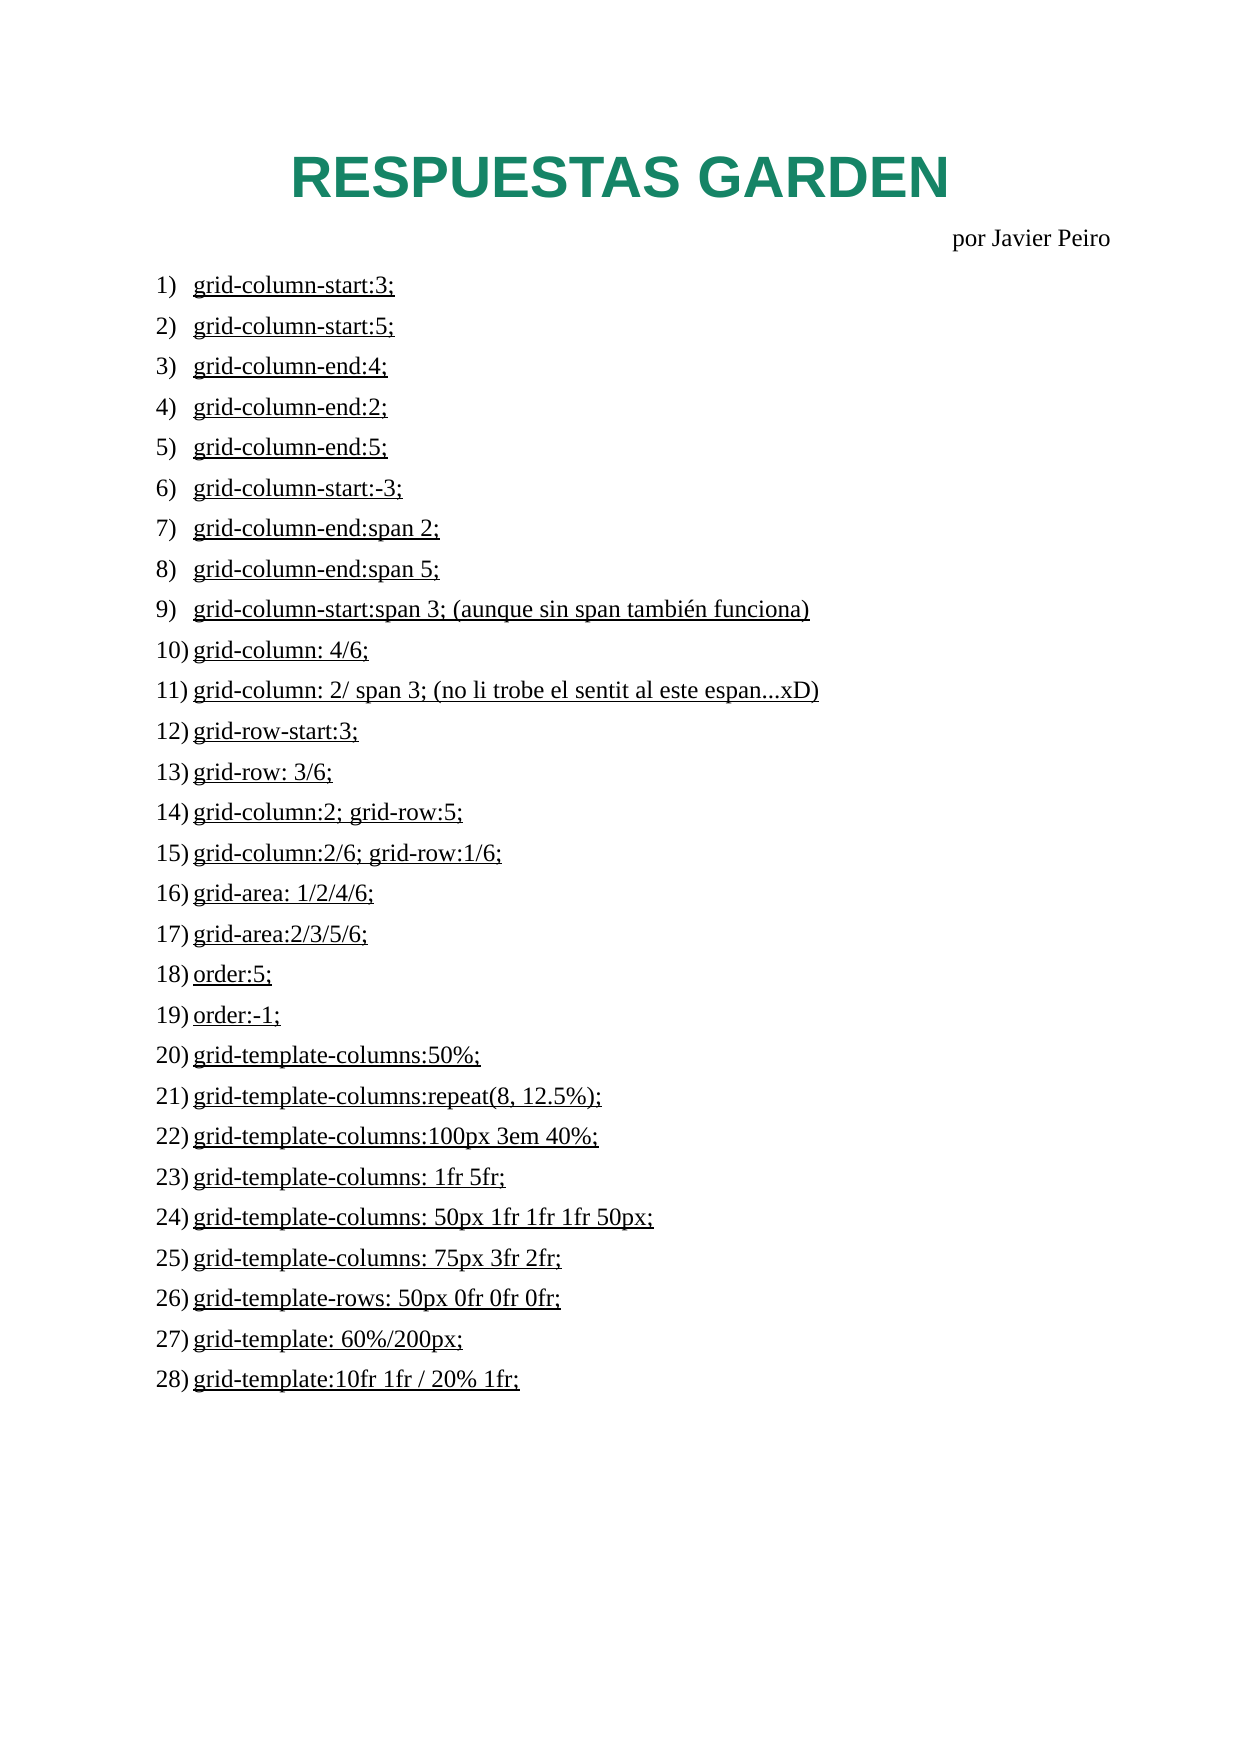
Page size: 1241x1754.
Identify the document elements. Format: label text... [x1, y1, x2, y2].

list grid-column-end:4; [156, 351, 1122, 380]
list grid-column-end:span 2; [156, 513, 1122, 542]
list grid-area: 1/2/4/6; [156, 878, 1122, 907]
title RESPUESTAS GARDEN [118, 143, 1122, 210]
list grid-template:10fr 1fr / 20% 1fr; [156, 1364, 1122, 1393]
list grid-template-columns: 75px 3fr 2fr; [156, 1243, 1122, 1272]
list grid-column-start:span 3; (aunque sin span también funciona) [156, 594, 1122, 623]
list grid-row-start:3; [156, 716, 1122, 745]
list grid-template-columns:100px 3em 40%; [156, 1121, 1122, 1150]
list grid-template-columns: 1fr 5fr; [156, 1162, 1122, 1191]
list grid-template-rows: 50px 0fr 0fr 0fr; [156, 1283, 1122, 1312]
list grid-column: 2/ span 3; (no li trobe el sentit al este espan...xD) [156, 676, 1122, 704]
list grid-area:2/3/5/6; [156, 919, 1122, 947]
list grid-column-end:span 5; [156, 554, 1122, 583]
list order:-1; [156, 1000, 1122, 1028]
list grid-column-end:5; [156, 432, 1122, 461]
list grid-column-end:2; [156, 392, 1122, 421]
list grid-template: 60%/200px; [156, 1324, 1122, 1353]
list grid-column:2/6; grid-row:1/6; [156, 838, 1122, 866]
text por Javier Peiro [118, 223, 1122, 251]
list grid-template-columns:50%; [156, 1040, 1122, 1069]
list grid-column: 4/6; [156, 635, 1122, 664]
list grid-column-start:3; [156, 270, 1122, 299]
list order:5; [156, 959, 1122, 988]
list grid-column-start:5; [156, 311, 1122, 339]
list grid-column-start:-3; [156, 473, 1122, 502]
list grid-template-columns: 50px 1fr 1fr 1fr 50px; [156, 1202, 1122, 1231]
list grid-template-columns:repeat(8, 12.5%); [156, 1081, 1122, 1109]
list grid-column:2; grid-row:5; [156, 797, 1122, 826]
list grid-row: 3/6; [156, 757, 1122, 785]
